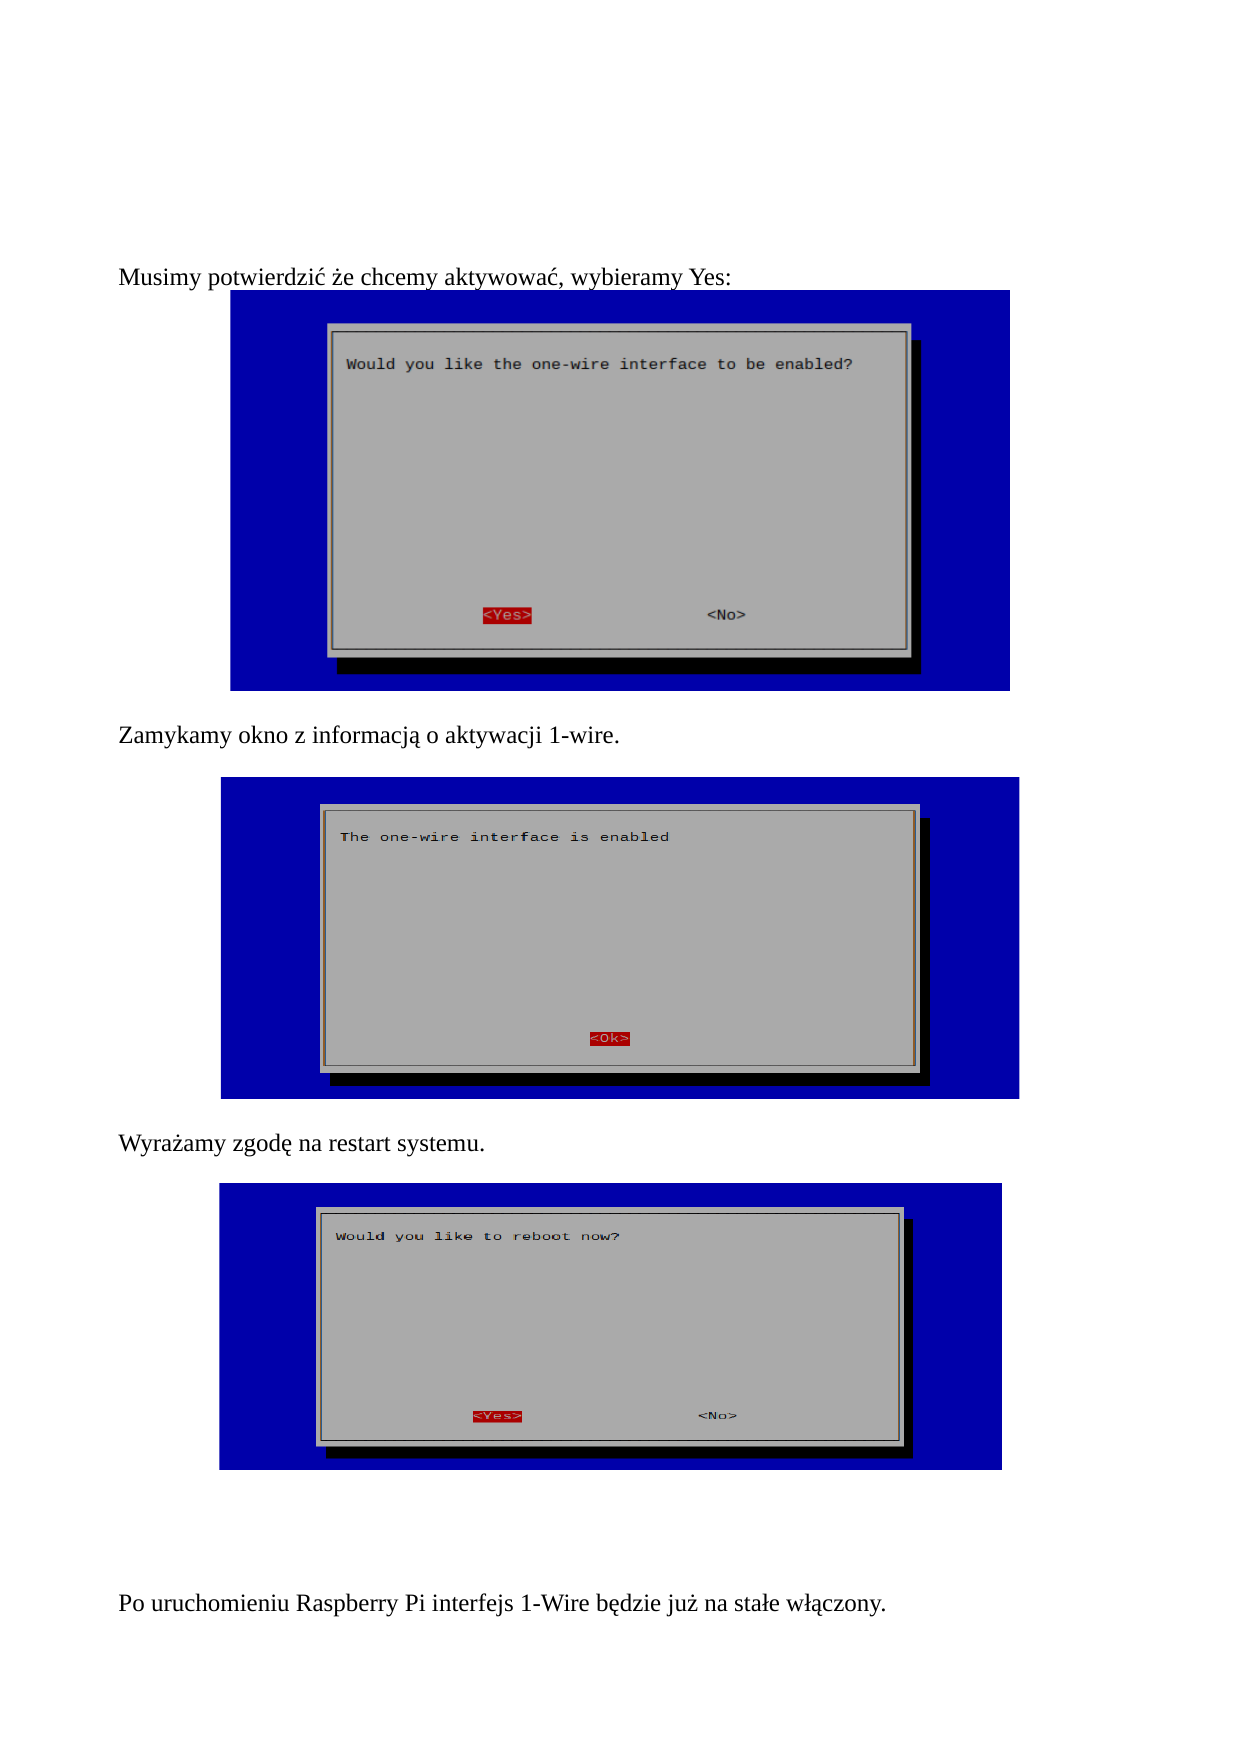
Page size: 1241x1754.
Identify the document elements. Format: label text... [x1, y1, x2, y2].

text Musimy potwierdzić że chcemy aktywować, wybieramy Yes: [118, 262, 1122, 291]
text Po uruchomieniu Raspberry Pi interfejs 1-Wire będzie już na stałe włączony. [118, 1588, 1122, 1616]
picture [220, 777, 1020, 1099]
text Zamykamy okno z informacją o aktywacji 1-wire. [118, 720, 1122, 748]
picture [230, 290, 1010, 691]
picture [219, 1183, 1002, 1470]
text Wyrażamy zgodę na restart systemu. [118, 1128, 1122, 1156]
